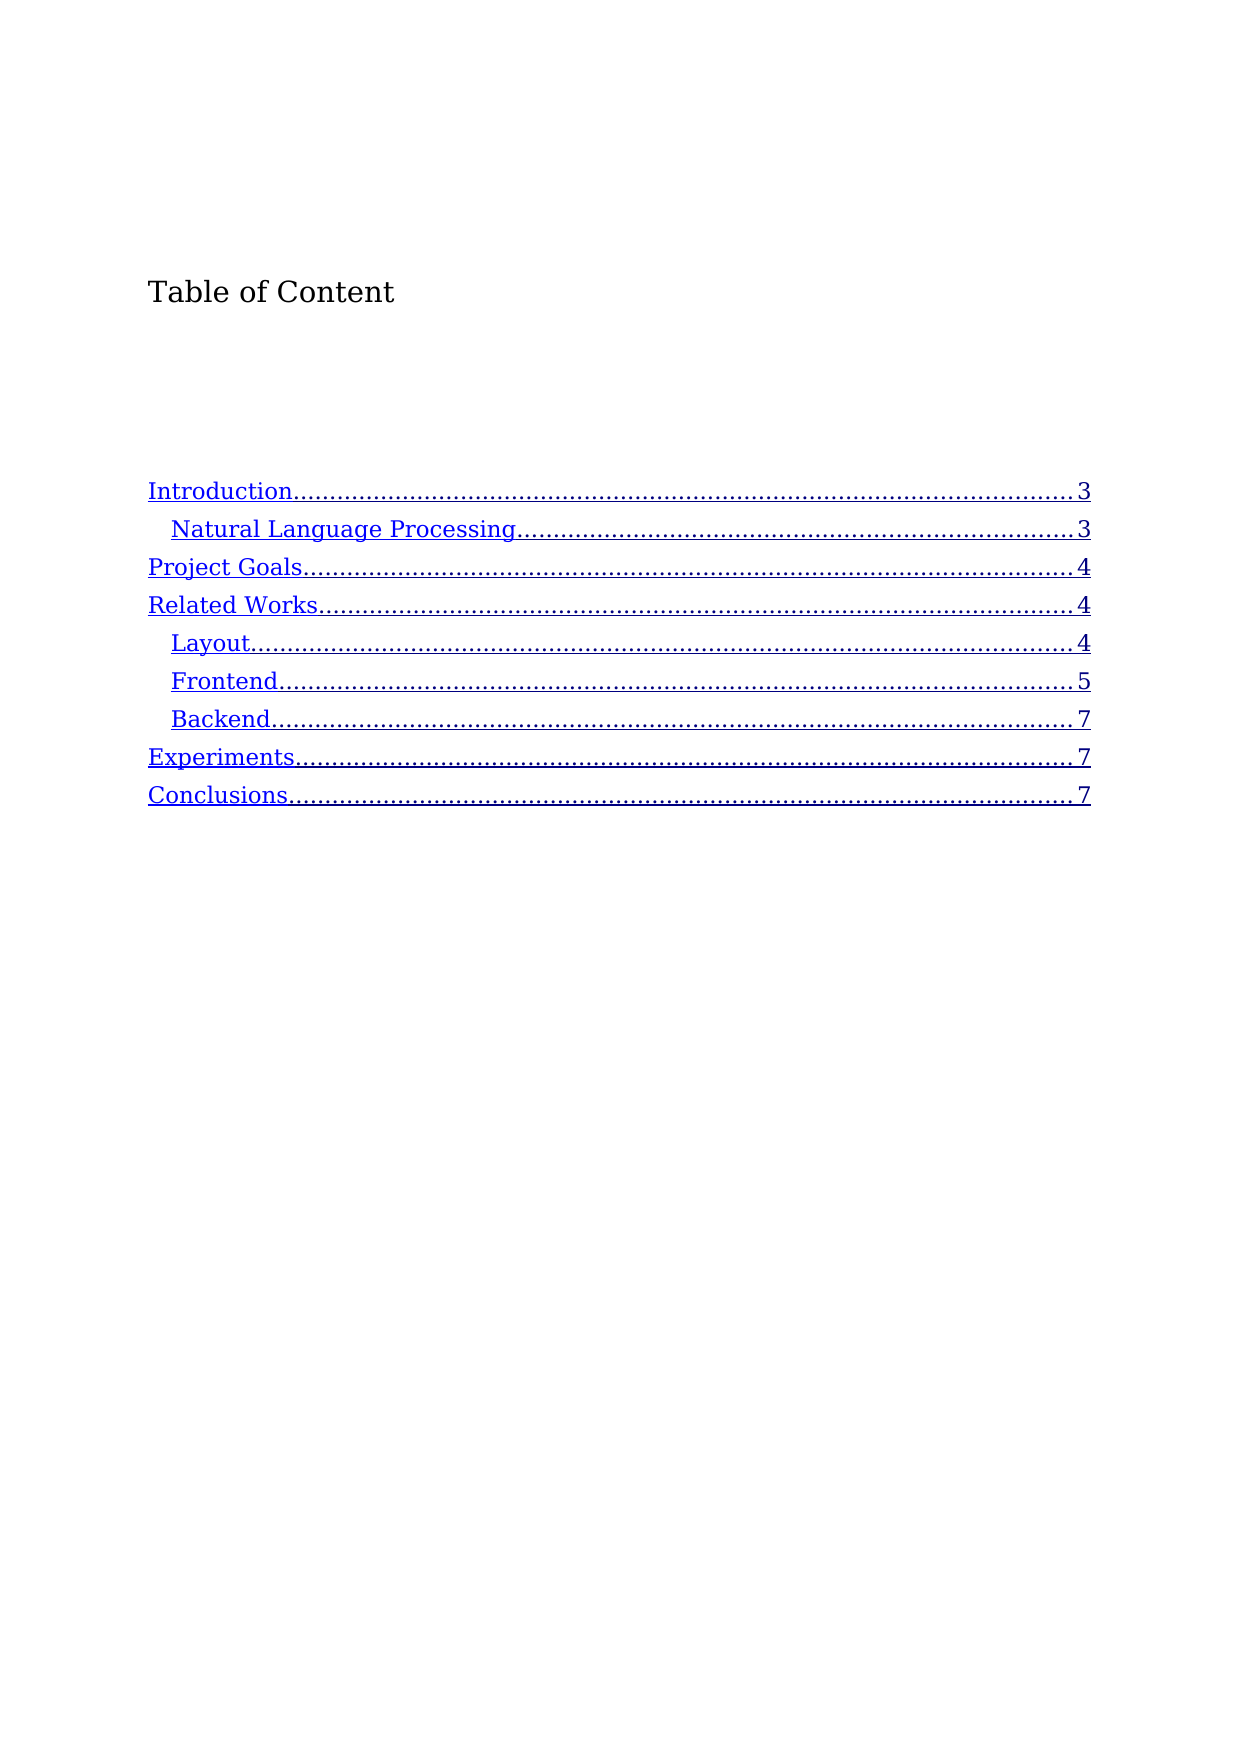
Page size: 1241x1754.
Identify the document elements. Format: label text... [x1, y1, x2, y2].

text Introduction 3 [148, 477, 1092, 504]
text Layout 4 [171, 629, 1092, 656]
text Backend 7 [171, 704, 1092, 732]
text Experiments 7 [148, 742, 1092, 770]
text Conclusions 7 [148, 780, 1092, 808]
text Table of Content [148, 274, 1092, 309]
text Frontend 5 [171, 667, 1092, 694]
text Natural Language Processing 3 [171, 515, 1092, 542]
text Project Goals 4 [148, 553, 1092, 580]
text Related Works 4 [148, 591, 1092, 618]
